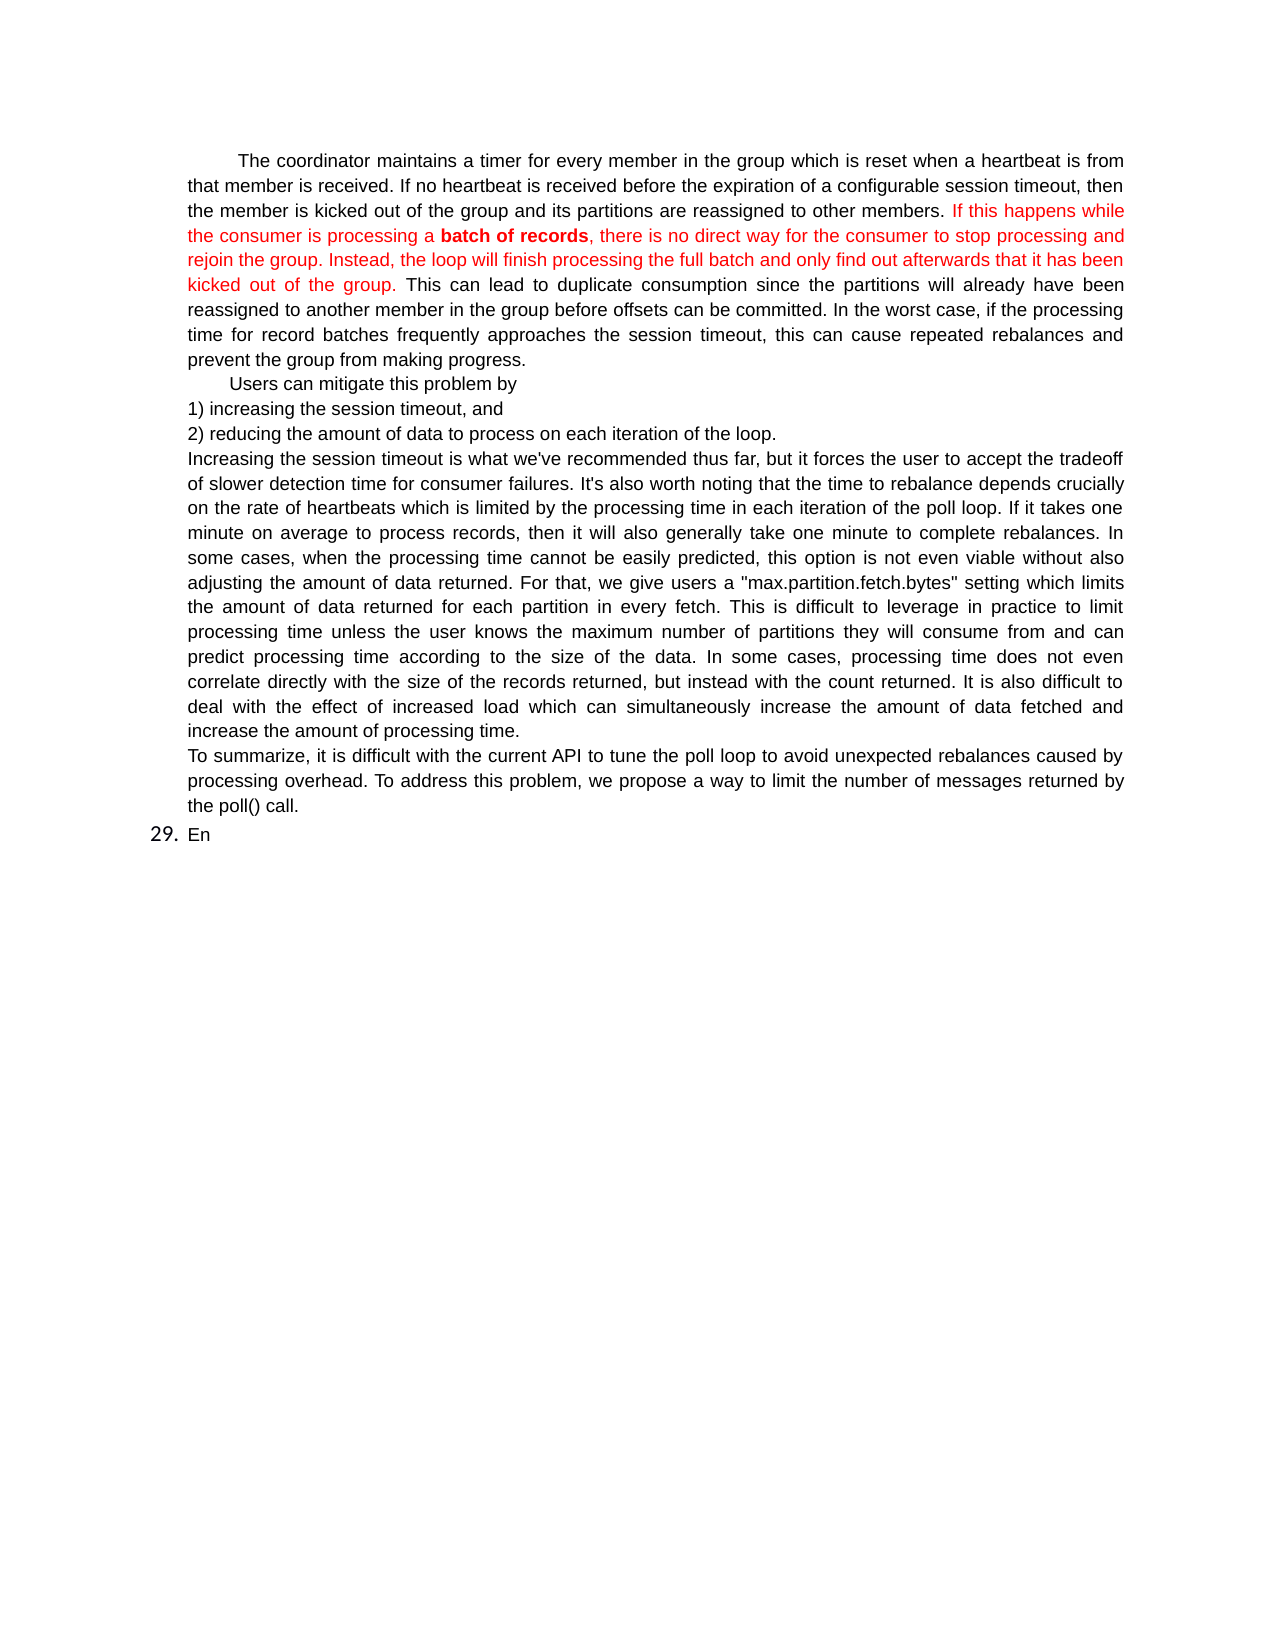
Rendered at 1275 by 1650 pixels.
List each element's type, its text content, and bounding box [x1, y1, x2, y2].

list 2) reducing the amount of data to process on each iteration of the loop. [150, 423, 1125, 444]
list The coordinator maintains a timer for every member in the group which is reset when a heartbeat is from that member is received. If no heartbeat is received before the expiration of a configurable session timeout, then the member is kicked out of the group and its partitions are reassigned to other members. If this happens while the consumer is processing a batch of records, there is no direct way for the consumer to stop processing and rejoin the group. Instead, the loop will finish processing the full batch and only find out afterwards that it has been kicked out of the group. This can lead to duplicate consumption since the partitions will already have been reassigned to another member in the group before offsets can be committed. In the worst case, if the processing time for record batches frequently approaches the session timeout, this can cause repeated rebalances and prevent the group from making progress. [150, 150, 1125, 370]
list Increasing the session timeout is what we've recommended thus far, but it forces the user to accept the tradeoff of slower detection time for consumer failures. It's also worth noting that the time to rebalance depends crucially on the rate of heartbeats which is limited by the processing time in each iteration of the poll loop. If it takes one minute on average to process records, then it will also generally take one minute to complete rebalances. In some cases, when the processing time cannot be easily predicted, this option is not even viable without also adjusting the amount of data returned. For that, we give users a "max.partition.fetch.bytes" setting which limits the amount of data returned for each partition in every fetch. This is difficult to leverage in practice to limit processing time unless the user knows the maximum number of partitions they will consume from and can predict processing time according to the size of the data. In some cases, processing time does not even correlate directly with the size of the records returned, but instead with the count returned. It is also difficult to deal with the effect of increased load which can simultaneously increase the amount of data fetched and increase the amount of processing time. [150, 447, 1125, 742]
list En [150, 819, 1125, 847]
list Users can mitigate this problem by [150, 373, 1125, 395]
list To summarize, it is difficult with the current API to tune the poll loop to avoid unexpected rebalances caused by processing overhead. To address this problem, we propose a way to limit the number of messages returned by the poll() call. [150, 745, 1125, 816]
list 1) increasing the session timeout, and [150, 398, 1125, 419]
